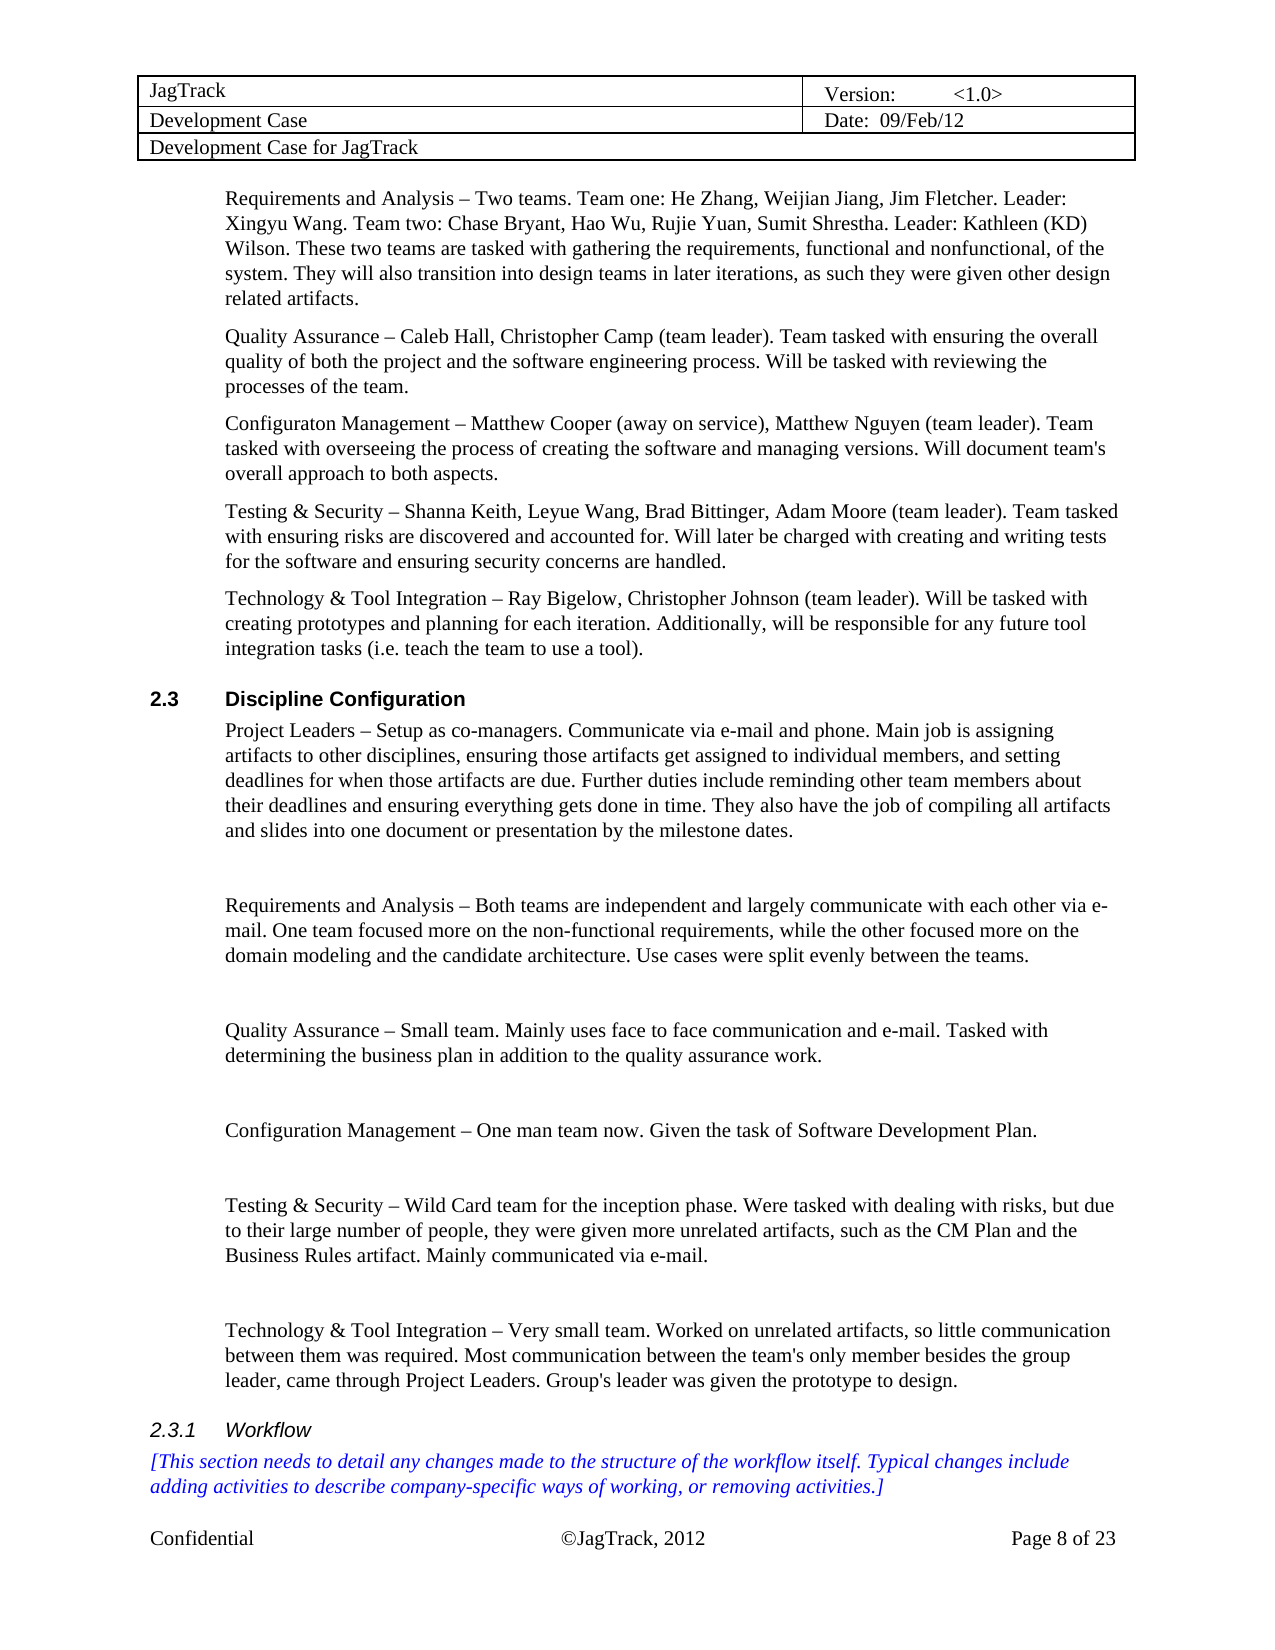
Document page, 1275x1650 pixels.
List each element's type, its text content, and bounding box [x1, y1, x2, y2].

text Technology & Tool Integration – Very small team. Worked on unrelated artifacts, so little communication between them was required. Most communication between the team's only member besides the group leader, came through Project Leaders. Group's leader was given the prototype to design. [225, 1317, 1125, 1392]
text Quality Assurance – Caleb Hall, Christopher Camp (team leader). Team tasked with ensuring the overall quality of both the project and the software engineering process. Will be tasked with reviewing the processes of the team. [225, 323, 1125, 398]
subtitle Discipline Configuration [150, 685, 1125, 710]
text Testing & Security – Shanna Keith, Leyue Wang, Brad Bittinger, Adam Moore (team leader). Team tasked with ensuring risks are discovered and accounted for. Will later be charged with creating and writing tests for the software and ensuring security concerns are handled. [225, 498, 1125, 573]
text Requirements and Analysis – Two teams. Team one: He Zhang, Weijian Jiang, Jim Fletcher. Leader: Xingyu Wang. Team two: Chase Bryant, Hao Wu, Rujie Yuan, Sumit Shrestha. Leader: Kathleen (KD) Wilson. These two teams are tasked with gathering the requirements, functional and nonfunctional, of the system. They will also transition into design teams in later iterations, as such they were given other design related artifacts. [225, 185, 1125, 310]
text Quality Assurance – Small team. Mainly uses face to face communication and e-mail. Tasked with determining the business plan in addition to the quality assurance work. [225, 1017, 1125, 1067]
text Configuraton Management – Matthew Cooper (away on service), Matthew Nguyen (team leader). Team tasked with overseeing the process of creating the software and managing versions. Will document team's overall approach to both aspects. [225, 410, 1125, 485]
text Project Leaders – Setup as co-managers. Communicate via e-mail and phone. Main job is assigning artifacts to other disciplines, ensuring those artifacts get assigned to individual members, and setting deadlines for when those artifacts are due. Further duties include reminding other team members about their deadlines and ensuring everything gets done in time. They also have the job of compiling all artifacts and slides into one document or presentation by the milestone dates. [225, 717, 1125, 842]
subtitle Workflow [150, 1417, 1125, 1442]
text Requirements and Analysis – Both teams are independent and largely communicate with each other via e-mail. One team focused more on the non-functional requirements, while the other focused more on the domain modeling and the candidate architecture. Use cases were split evenly between the teams. [225, 892, 1125, 967]
text [This section needs to detail any changes made to the structure of the workflow itself. Typical changes include adding activities to describe company-specific ways of working, or removing activities.] [150, 1448, 1125, 1498]
text Testing & Security – Wild Card team for the inception phase. Were tasked with dealing with risks, but due to their large number of people, they were given more unrelated artifacts, such as the CM Plan and the Business Rules artifact. Mainly communicated via e-mail. [225, 1192, 1125, 1267]
text Technology & Tool Integration – Ray Bigelow, Christopher Johnson (team leader). Will be tasked with creating prototypes and planning for each iteration. Additionally, will be responsible for any future tool integration tasks (i.e. teach the team to use a tool). [225, 585, 1125, 660]
text Configuration Management – One man team now. Given the task of Software Development Plan. [225, 1117, 1125, 1142]
